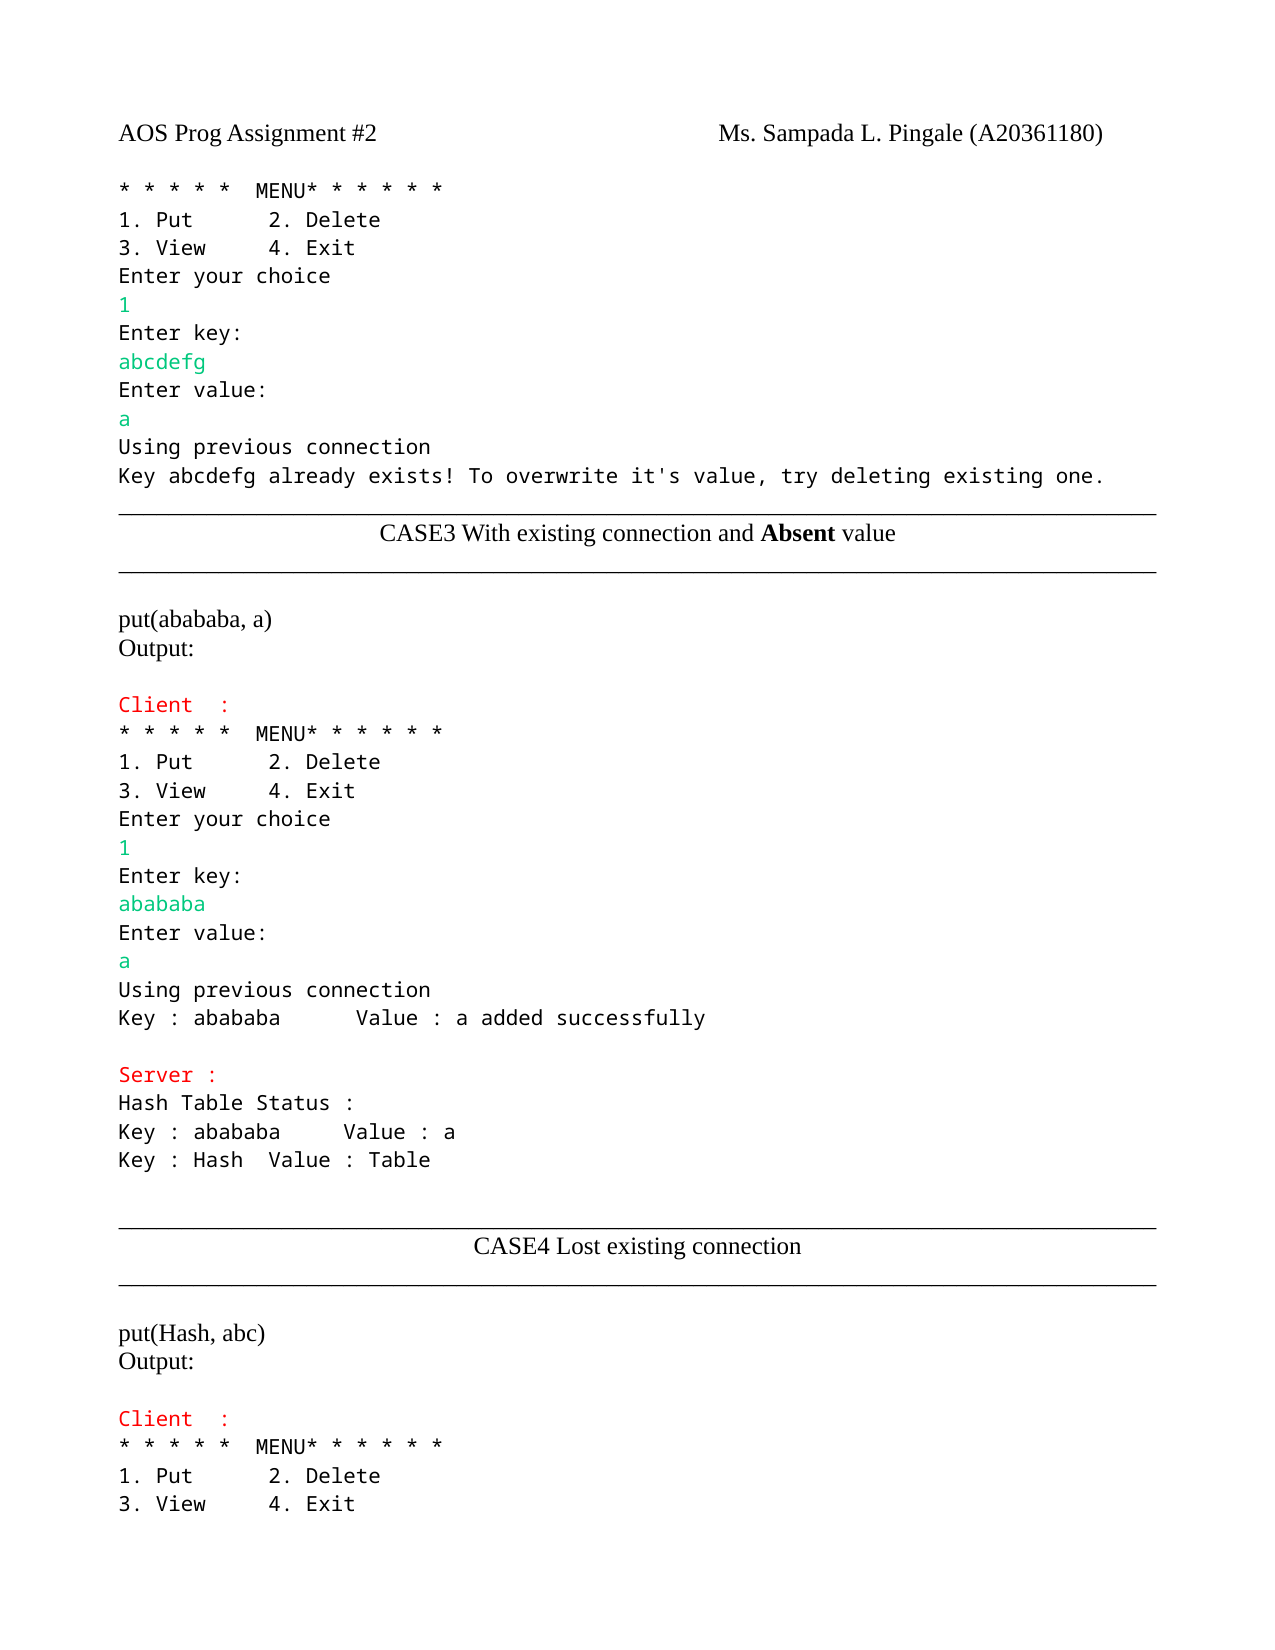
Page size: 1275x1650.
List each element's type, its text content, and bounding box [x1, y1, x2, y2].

text ___________________________________________________________________________________ [118, 1260, 1157, 1289]
text ___________________________________________________________________________________ [118, 547, 1157, 575]
text 1. Put 2. Delete [118, 747, 1157, 776]
text 3. View 4. Exit [118, 233, 1157, 262]
text Enter your choice [118, 804, 1157, 833]
text 3. View 4. Exit [118, 1489, 1157, 1518]
text Hash Table Status : [118, 1088, 1157, 1117]
text abcdefg [118, 347, 1157, 375]
text Key : abababa Value : a [118, 1117, 1157, 1145]
text Enter key: [118, 318, 1157, 347]
text put(Hash, abc) [118, 1318, 1157, 1346]
text Using previous connection [118, 432, 1157, 461]
text Output: [118, 1346, 1157, 1375]
text Key abcdefg already exists! To overwrite it's value, try deleting existing one. [118, 461, 1157, 489]
text 1 [118, 290, 1157, 318]
text ___________________________________________________________________________________ [118, 489, 1157, 518]
text Server : [118, 1060, 1157, 1088]
text 1. Put 2. Delete [118, 205, 1157, 233]
text Enter value: [118, 375, 1157, 404]
text 3. View 4. Exit [118, 776, 1157, 804]
text Client : [118, 690, 1157, 719]
text * * * * * MENU* * * * * * [118, 1432, 1157, 1461]
text a [118, 946, 1157, 975]
text Key : Hash Value : Table [118, 1145, 1157, 1174]
text CASE3 With existing connection and Absent value [118, 518, 1157, 547]
text * * * * * MENU* * * * * * [118, 719, 1157, 747]
text Enter value: [118, 918, 1157, 946]
text abababa [118, 889, 1157, 918]
text 1. Put 2. Delete [118, 1461, 1157, 1489]
text Client : [118, 1404, 1157, 1432]
text Enter your choice [118, 262, 1157, 290]
text Using previous connection [118, 975, 1157, 1003]
text CASE4 Lost existing connection [118, 1231, 1157, 1260]
text Output: [118, 633, 1157, 662]
text put(abababa, a) [118, 604, 1157, 633]
text a [118, 404, 1157, 432]
text * * * * * MENU* * * * * * [118, 176, 1157, 205]
text ___________________________________________________________________________________ [118, 1203, 1157, 1231]
text Enter key: [118, 861, 1157, 889]
text 1 [118, 833, 1157, 861]
text Key : abababa Value : a added successfully [118, 1003, 1157, 1032]
